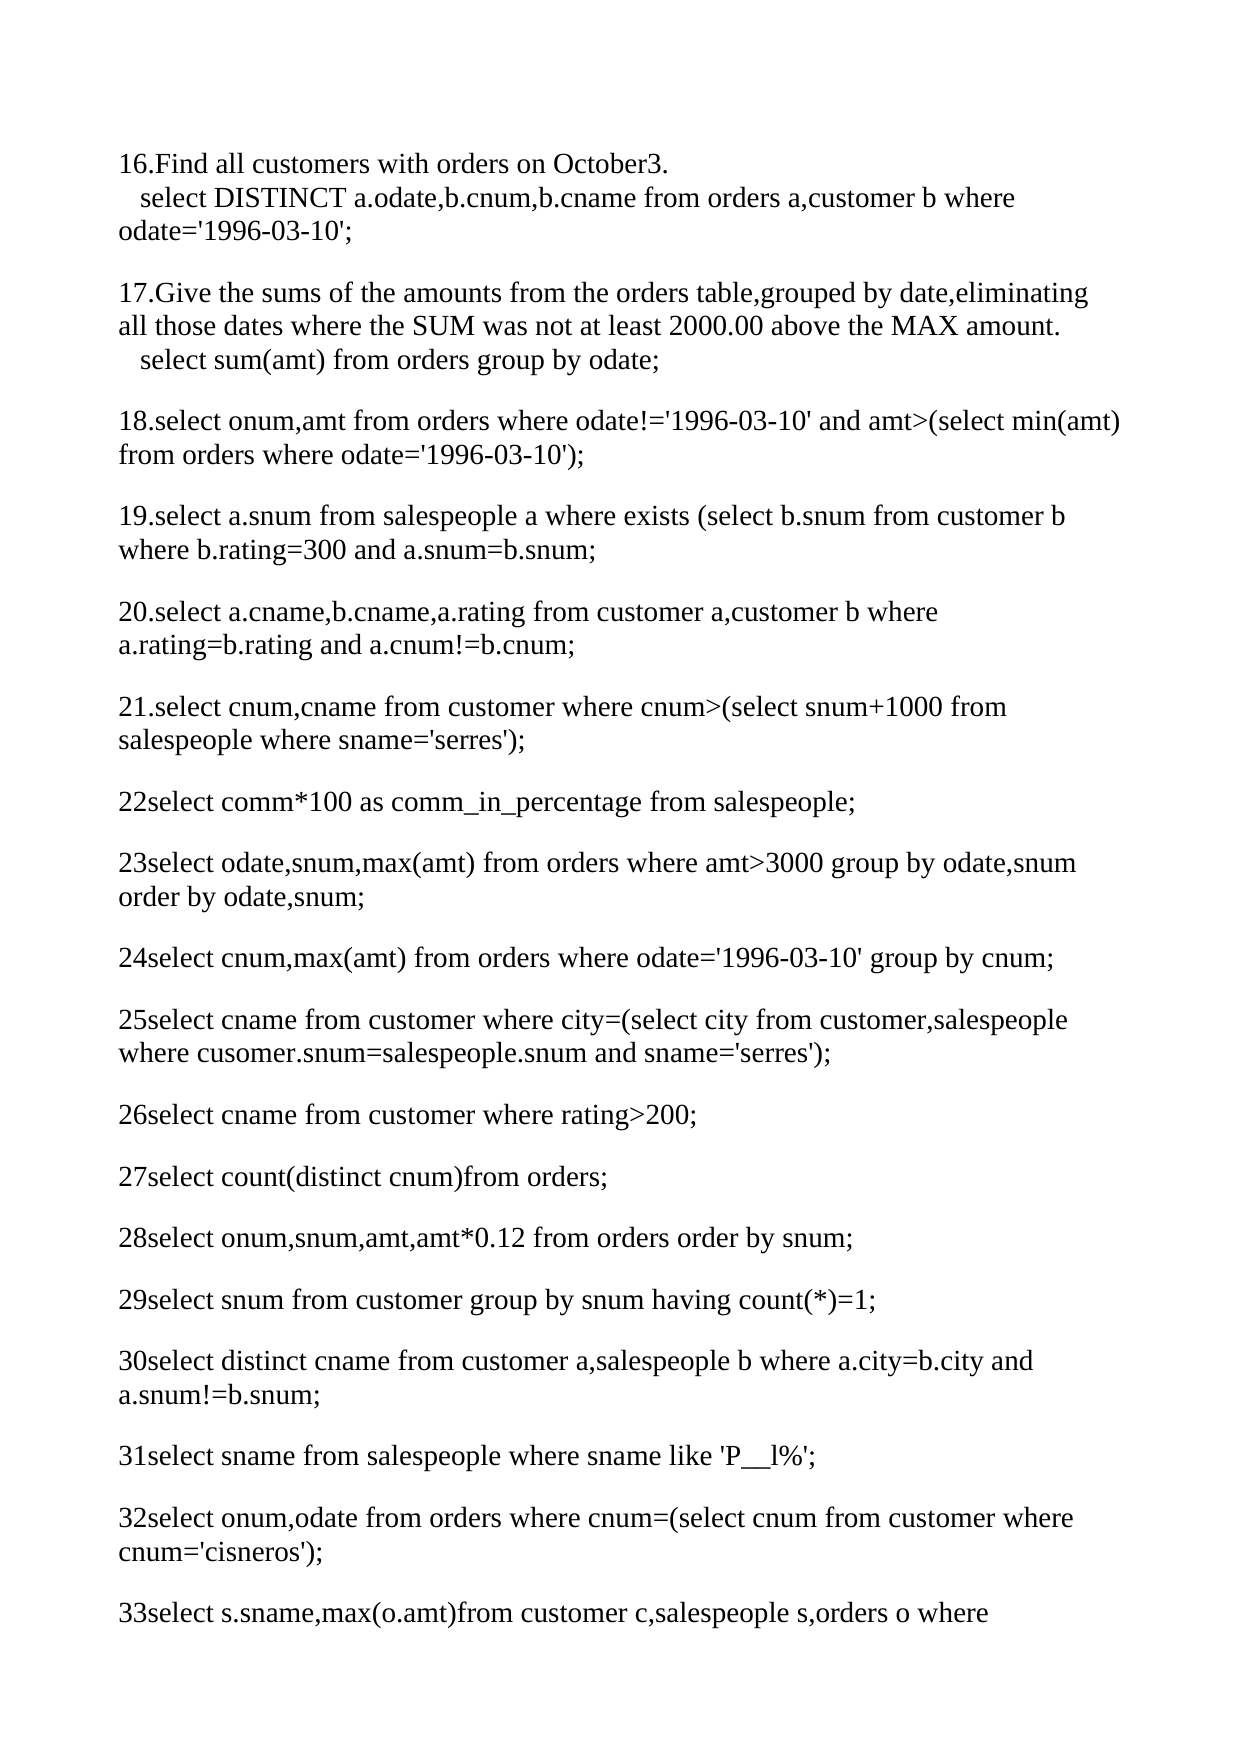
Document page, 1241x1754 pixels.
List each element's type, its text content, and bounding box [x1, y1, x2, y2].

text 27select count(distinct cnum)from orders; [118, 1159, 1122, 1192]
text 25select cname from customer where city=(select city from customer,salespeople where cusomer.snum=salespeople.snum and sname='serres'); [118, 1002, 1122, 1069]
text 20.select a.cname,b.cname,a.rating from customer a,customer b where a.rating=b.rating and a.cnum!=b.cnum; [118, 594, 1122, 661]
text 17.Give the sums of the amounts from the orders table,grouped by date,eliminating all those dates where the SUM was not at least 2000.00 above the MAX amount. [118, 275, 1122, 342]
text 24select cnum,max(amt) from orders where odate='1996-03-10' group by cnum; [118, 941, 1122, 974]
text 29select snum from customer group by snum having count(*)=1; [118, 1282, 1122, 1315]
text 21.select cnum,cname from customer where cnum>(select snum+1000 from salespeople where sname='serres'); [118, 689, 1122, 756]
text 30select distinct cname from customer a,salespeople b where a.city=b.city and a.snum!=b.snum; [118, 1343, 1122, 1411]
text 26select cname from customer where rating>200; [118, 1097, 1122, 1131]
text 23select odate,snum,max(amt) from orders where amt>3000 group by odate,snum order by odate,snum; [118, 845, 1122, 912]
text 19.select a.snum from salespeople a where exists (select b.snum from customer b where b.rating=300 and a.snum=b.snum; [118, 498, 1122, 566]
text 16.Find all customers with orders on October3. [118, 146, 1122, 180]
text 18.select onum,amt from orders where odate!='1996-03-10' and amt>(select min(amt) from orders where odate='1996-03-10'); [118, 403, 1122, 471]
text 32select onum,odate from orders where cnum=(select cnum from customer where cnum='cisneros'); [118, 1500, 1122, 1567]
text 31select sname from salespeople where sname like 'P__l%'; [118, 1438, 1122, 1472]
text 22select comm*100 as comm_in_percentage from salespeople; [118, 784, 1122, 817]
text 28select onum,snum,amt,amt*0.12 from orders order by snum; [118, 1220, 1122, 1254]
text 33select s.sname,max(o.amt)from customer c,salespeople s,orders o where [118, 1595, 1122, 1629]
text select sum(amt) from orders group by odate; [118, 342, 1122, 375]
text select DISTINCT a.odate,b.cnum,b.cname from orders a,customer b where odate='1996-03-10'; [118, 180, 1122, 247]
